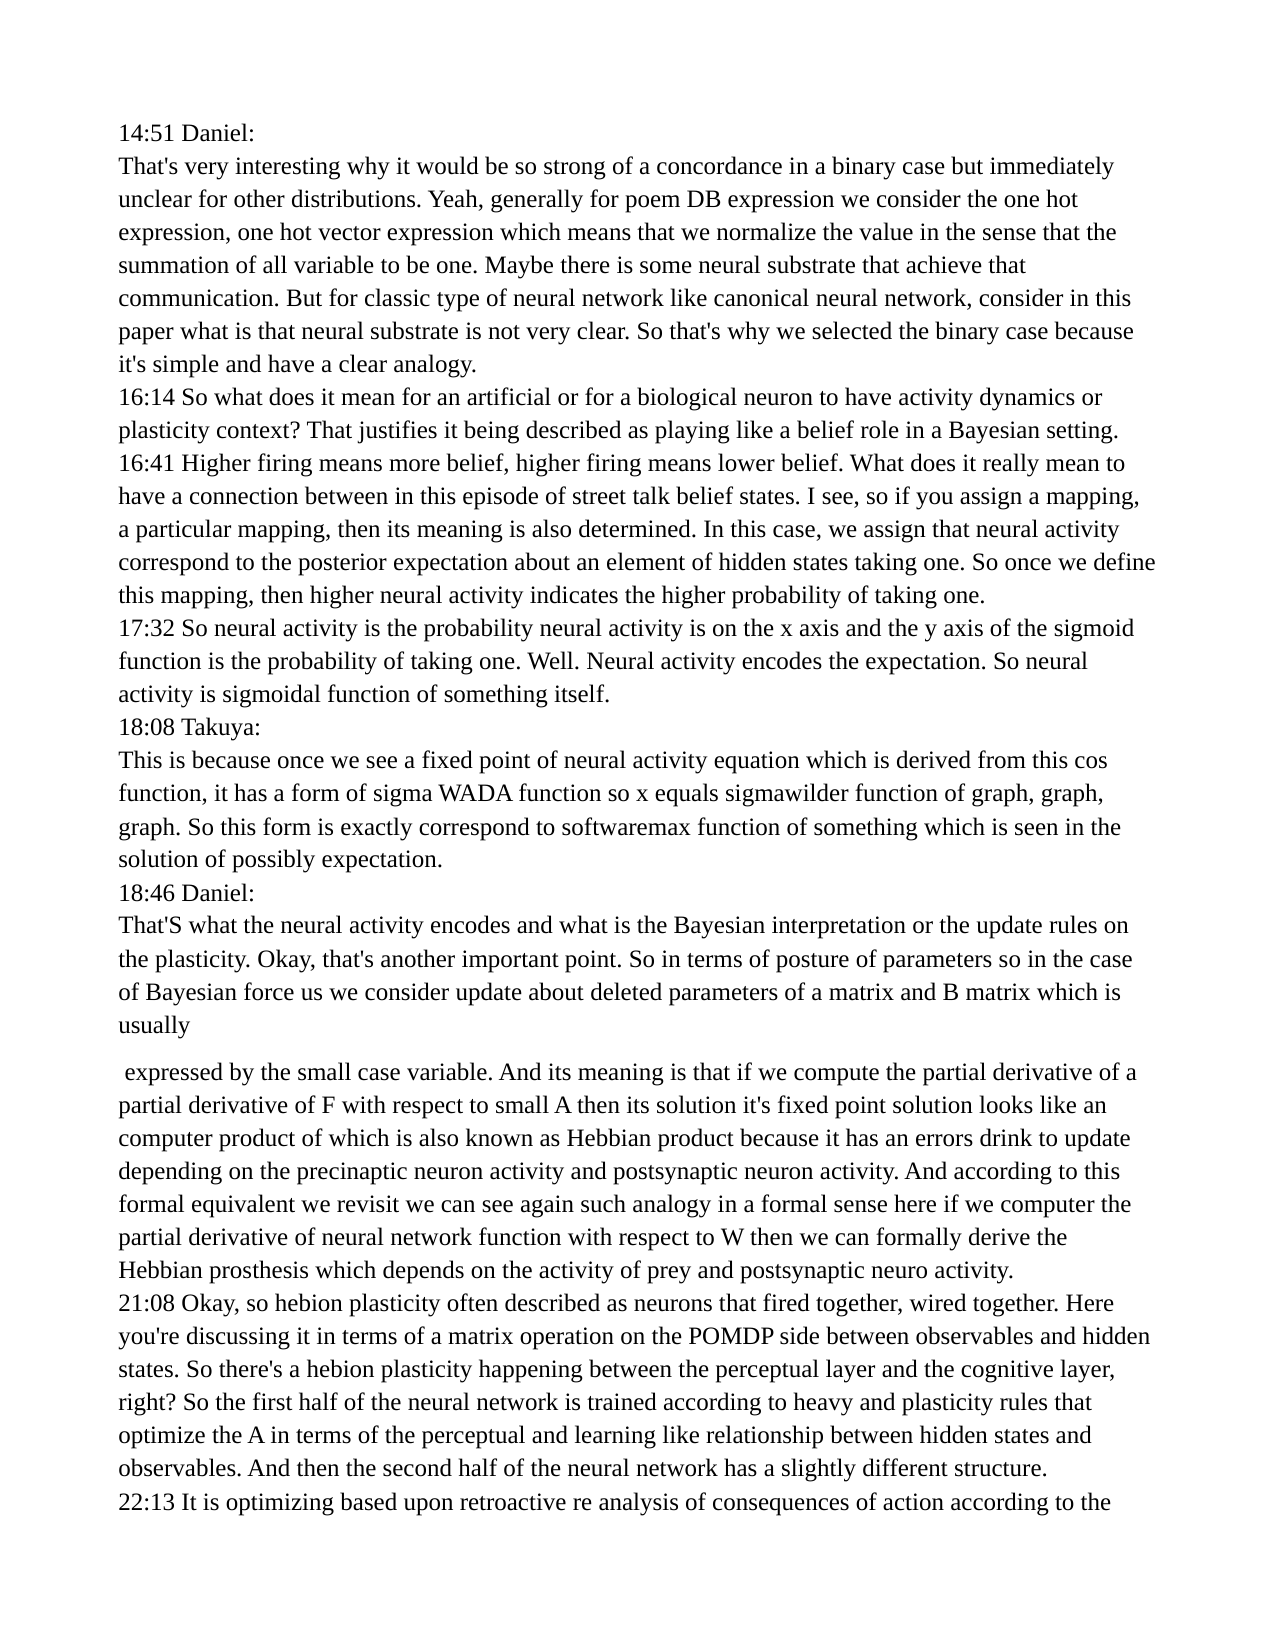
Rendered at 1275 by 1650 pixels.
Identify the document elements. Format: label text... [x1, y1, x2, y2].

text 14:51 Daniel: That's very interesting why it would be so strong of a concordance in a binary case but immediately unclear for other distributions. Yeah, generally for poem DB expression we consider the one hot expression, one hot vector expression which means that we normalize the value in the sense that the summation of all variable to be one. Maybe there is some neural substrate that achieve that communication. But for classic type of neural network like canonical neural network, consider in this paper what is that neural substrate is not very clear. So that's why we selected the binary case because it's simple and have a clear analogy. 16:14 So what does it mean for an artificial or for a biological neuron to have activity dynamics or plasticity context? That justifies it being described as playing like a belief role in a Bayesian setting. 16:41 Higher firing means more belief, higher firing means lower belief. What does it really mean to have a connection between in this episode of street talk belief states. I see, so if you assign a mapping, a particular mapping, then its meaning is also determined. In this case, we assign that neural activity correspond to the posterior expectation about an element of hidden states taking one. So once we define this mapping, then higher neural activity indicates the higher probability of taking one. 17:32 So neural activity is the probability neural activity is on the x axis and the y axis of the sigmoid function is the probability of taking one. Well. Neural activity encodes the expectation. So neural activity is sigmoidal function of something itself. 18:08 Takuya: This is because once we see a fixed point of neural activity equation which is derived from this cos function, it has a form of sigma WADA function so x equals sigmawilder function of graph, graph, graph. So this form is exactly correspond to softwaremax function of something which is seen in the solution of possibly expectation. 18:46 Daniel: That'S what the neural activity encodes and what is the Bayesian interpretation or the update rules on the plasticity. Okay, that's another important point. So in terms of posture of parameters so in the case of Bayesian force us we consider update about deleted parameters of a matrix and B matrix which is usually [118, 118, 1157, 1038]
text expressed by the small case variable. And its meaning is that if we compute the partial derivative of a partial derivative of F with respect to small A then its solution it's fixed point solution looks like an computer product of which is also known as Hebbian product because it has an errors drink to update depending on the precinaptic neuron activity and postsynaptic neuron activity. And according to this formal equivalent we revisit we can see again such analogy in a formal sense here if we computer the partial derivative of neural network function with respect to W then we can formally derive the Hebbian prosthesis which depends on the activity of prey and postsynaptic neuro activity. 21:08 Okay, so hebion plasticity often described as neurons that fired together, wired together. Here you're discussing it in terms of a matrix operation on the POMDP side between observables and hidden states. So there's a hebion plasticity happening between the perceptual layer and the cognitive layer, right? So the first half of the neural network is trained according to heavy and plasticity rules that optimize the A in terms of the perceptual and learning like relationship between hidden states and observables. And then the second half of the neural network has a slightly different structure. 22:13 It is optimizing based upon retroactive re analysis of consequences of action according to the [118, 1057, 1157, 1515]
